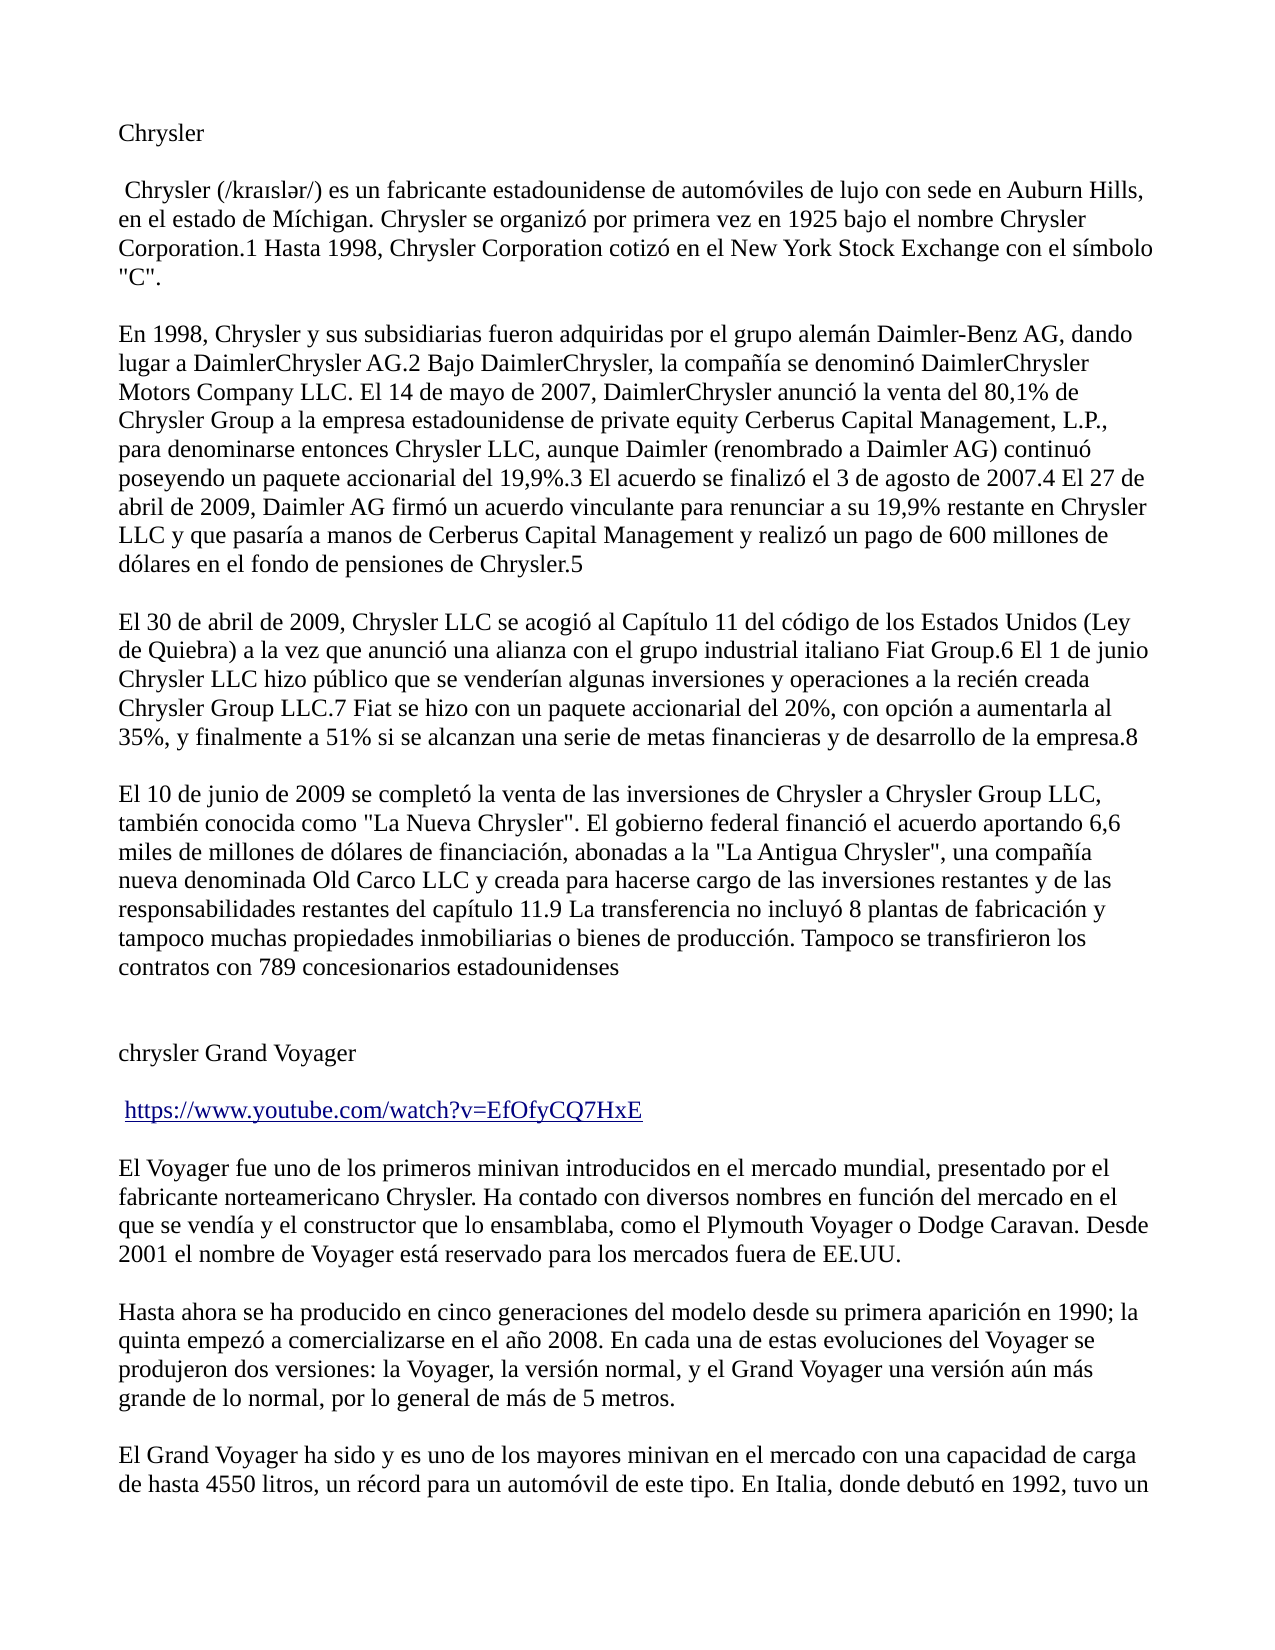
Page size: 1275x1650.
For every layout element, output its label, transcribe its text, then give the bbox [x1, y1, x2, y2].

text El 30 de abril de 2009, Chrysler LLC se acogió al Capítulo 11 del código de los Estados Unidos (Ley de Quiebra) a la vez que anunció una alianza con el grupo industrial italiano Fiat Group.6​ El 1 de junio Chrysler LLC hizo público que se venderían algunas inversiones y operaciones a la recién creada Chrysler Group LLC.7​ Fiat se hizo con un paquete accionarial del 20%, con opción a aumentarla al 35%, y finalmente a 51% si se alcanzan una serie de metas financieras y de desarrollo de la empresa.8​ [118, 607, 1157, 751]
text El Grand Voyager ha sido y es uno de los mayores minivan en el mercado con una capacidad de carga de hasta 4550 litros, un récord para un automóvil de este tipo. En Italia, donde debutó en 1992, tuvo un [118, 1441, 1157, 1498]
text En 1998, Chrysler y sus subsidiarias fueron adquiridas por el grupo alemán Daimler-Benz AG, dando lugar a DaimlerChrysler AG.2​ Bajo DaimlerChrysler, la compañía se denominó DaimlerChrysler Motors Company LLC. El 14 de mayo de 2007, DaimlerChrysler anunció la venta del 80,1% de Chrysler Group a la empresa estadounidense de private equity Cerberus Capital Management, L.P., para denominarse entonces Chrysler LLC, aunque Daimler (renombrado a Daimler AG) continuó poseyendo un paquete accionarial del 19,9%.3​ El acuerdo se finalizó el 3 de agosto de 2007.4​ El 27 de abril de 2009, Daimler AG firmó un acuerdo vinculante para renunciar a su 19,9% restante en Chrysler LLC y que pasaría a manos de Cerberus Capital Management y realizó un pago de 600 millones de dólares en el fondo de pensiones de Chrysler.5​ [118, 319, 1157, 578]
text El Voyager fue uno de los primeros minivan introducidos en el mercado mundial, presentado por el fabricante norteamericano Chrysler. Ha contado con diversos nombres en función del mercado en el que se vendía y el constructor que lo ensamblaba, como el Plymouth Voyager o Dodge Caravan. Desde 2001 el nombre de Voyager está reservado para los mercados fuera de EE.UU. [118, 1153, 1157, 1268]
text Hasta ahora se ha producido en cinco generaciones del modelo desde su primera aparición en 1990; la quinta empezó a comercializarse en el año 2008. En cada una de estas evoluciones del Voyager se produjeron dos versiones: la Voyager, la versión normal, y el Grand Voyager una versión aún más grande de lo normal, por lo general de más de 5 metros. [118, 1297, 1157, 1412]
text Chrysler [118, 118, 1157, 147]
text chrysler Grand Voyager [118, 1038, 1157, 1067]
text Chrysler (/kraɪslər/) es un fabricante estadounidense de automóviles de lujo con sede en Auburn Hills, en el estado de Míchigan. Chrysler se organizó por primera vez en 1925 bajo el nombre Chrysler Corporation.1​ Hasta 1998, Chrysler Corporation cotizó en el New York Stock Exchange con el símbolo "C". [118, 176, 1157, 291]
text El 10 de junio de 2009 se completó la venta de las inversiones de Chrysler a Chrysler Group LLC, también conocida como "La Nueva Chrysler". El gobierno federal financió el acuerdo aportando 6,6 miles de millones de dólares de financiación, abonadas a la "La Antigua Chrysler", una compañía nueva denominada Old Carco LLC y creada para hacerse cargo de las inversiones restantes y de las responsabilidades restantes del capítulo 11.9​ La transferencia no incluyó 8 plantas de fabricación y tampoco muchas propiedades inmobiliarias o bienes de producción. Tampoco se transfirieron los contratos con 789 concesionarios estadounidenses [118, 779, 1157, 981]
text https://www.youtube.com/watch?v=EfOfyCQ7HxE [118, 1096, 1157, 1124]
